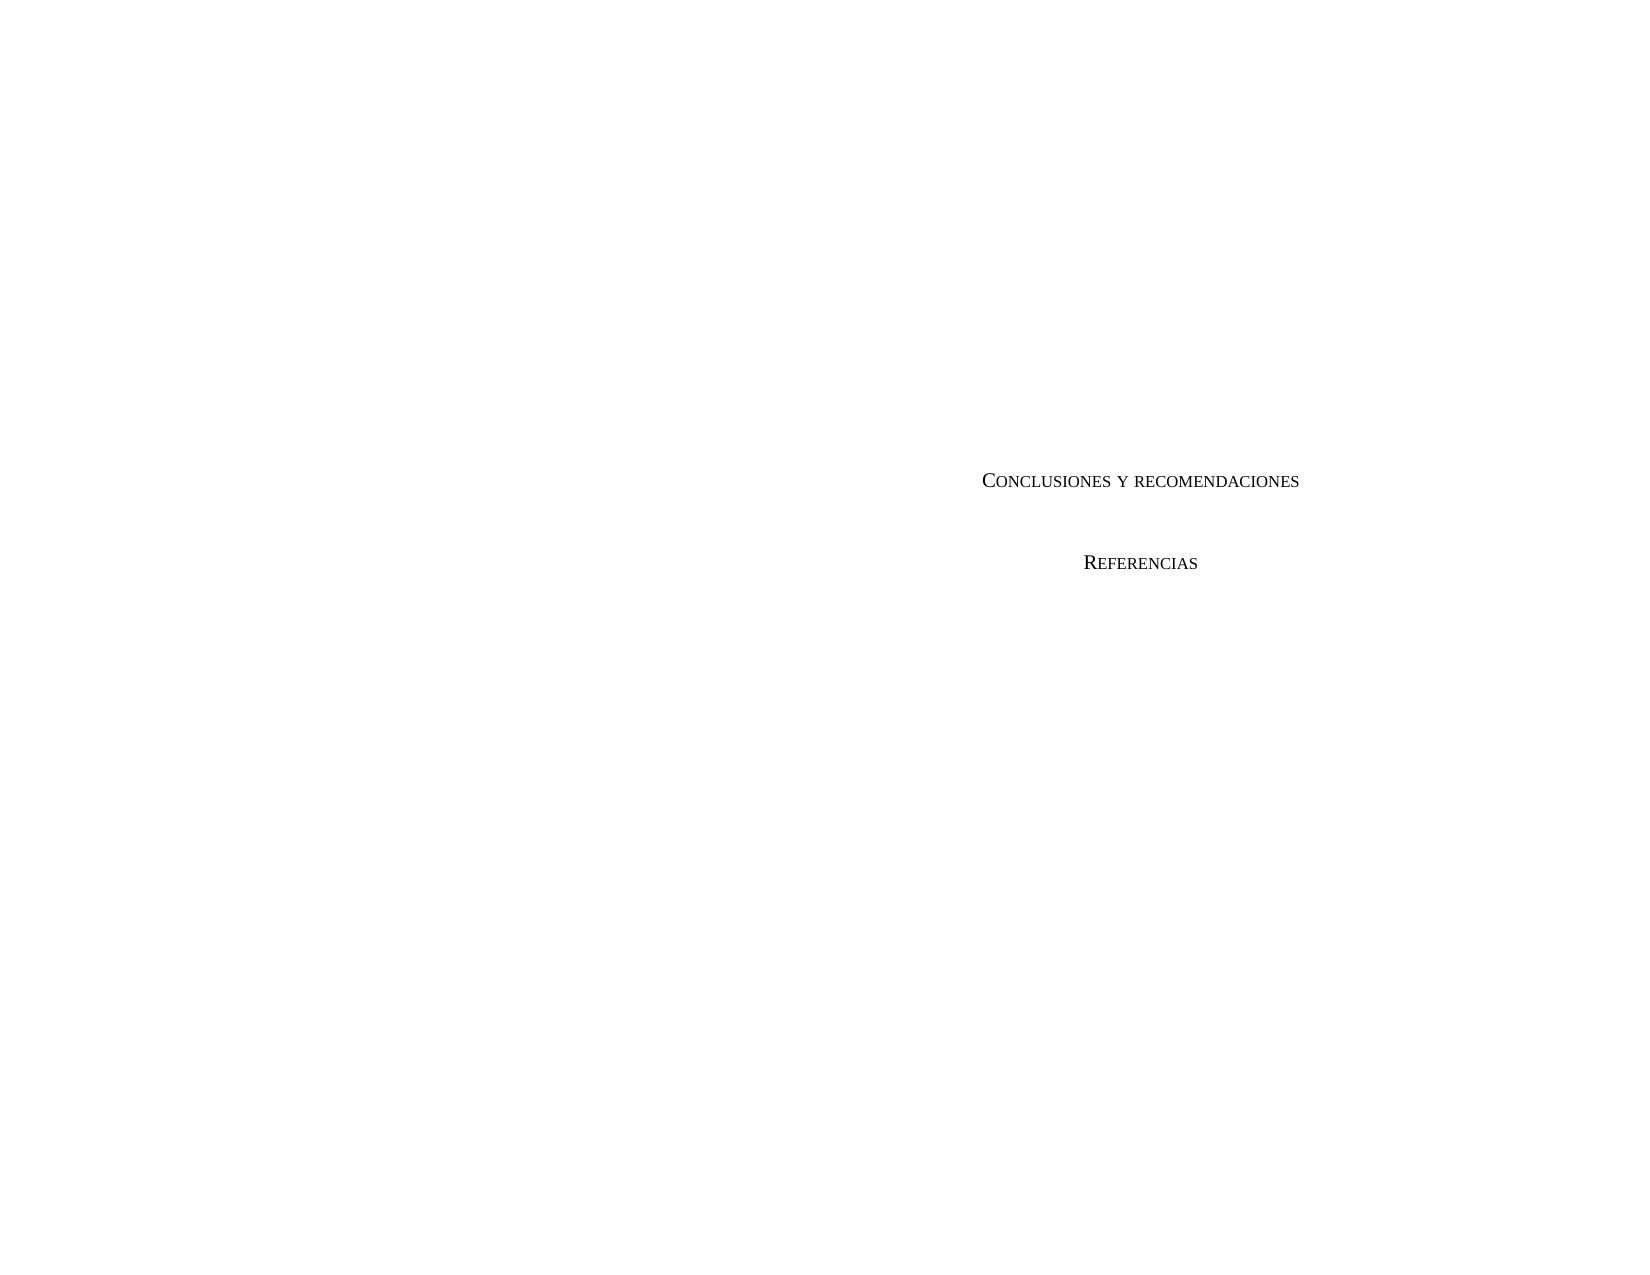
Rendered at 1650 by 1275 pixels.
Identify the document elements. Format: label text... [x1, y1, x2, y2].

subtitle Referencias [819, 550, 1462, 574]
subtitle Conclusiones y recomendaciones [819, 468, 1462, 492]
